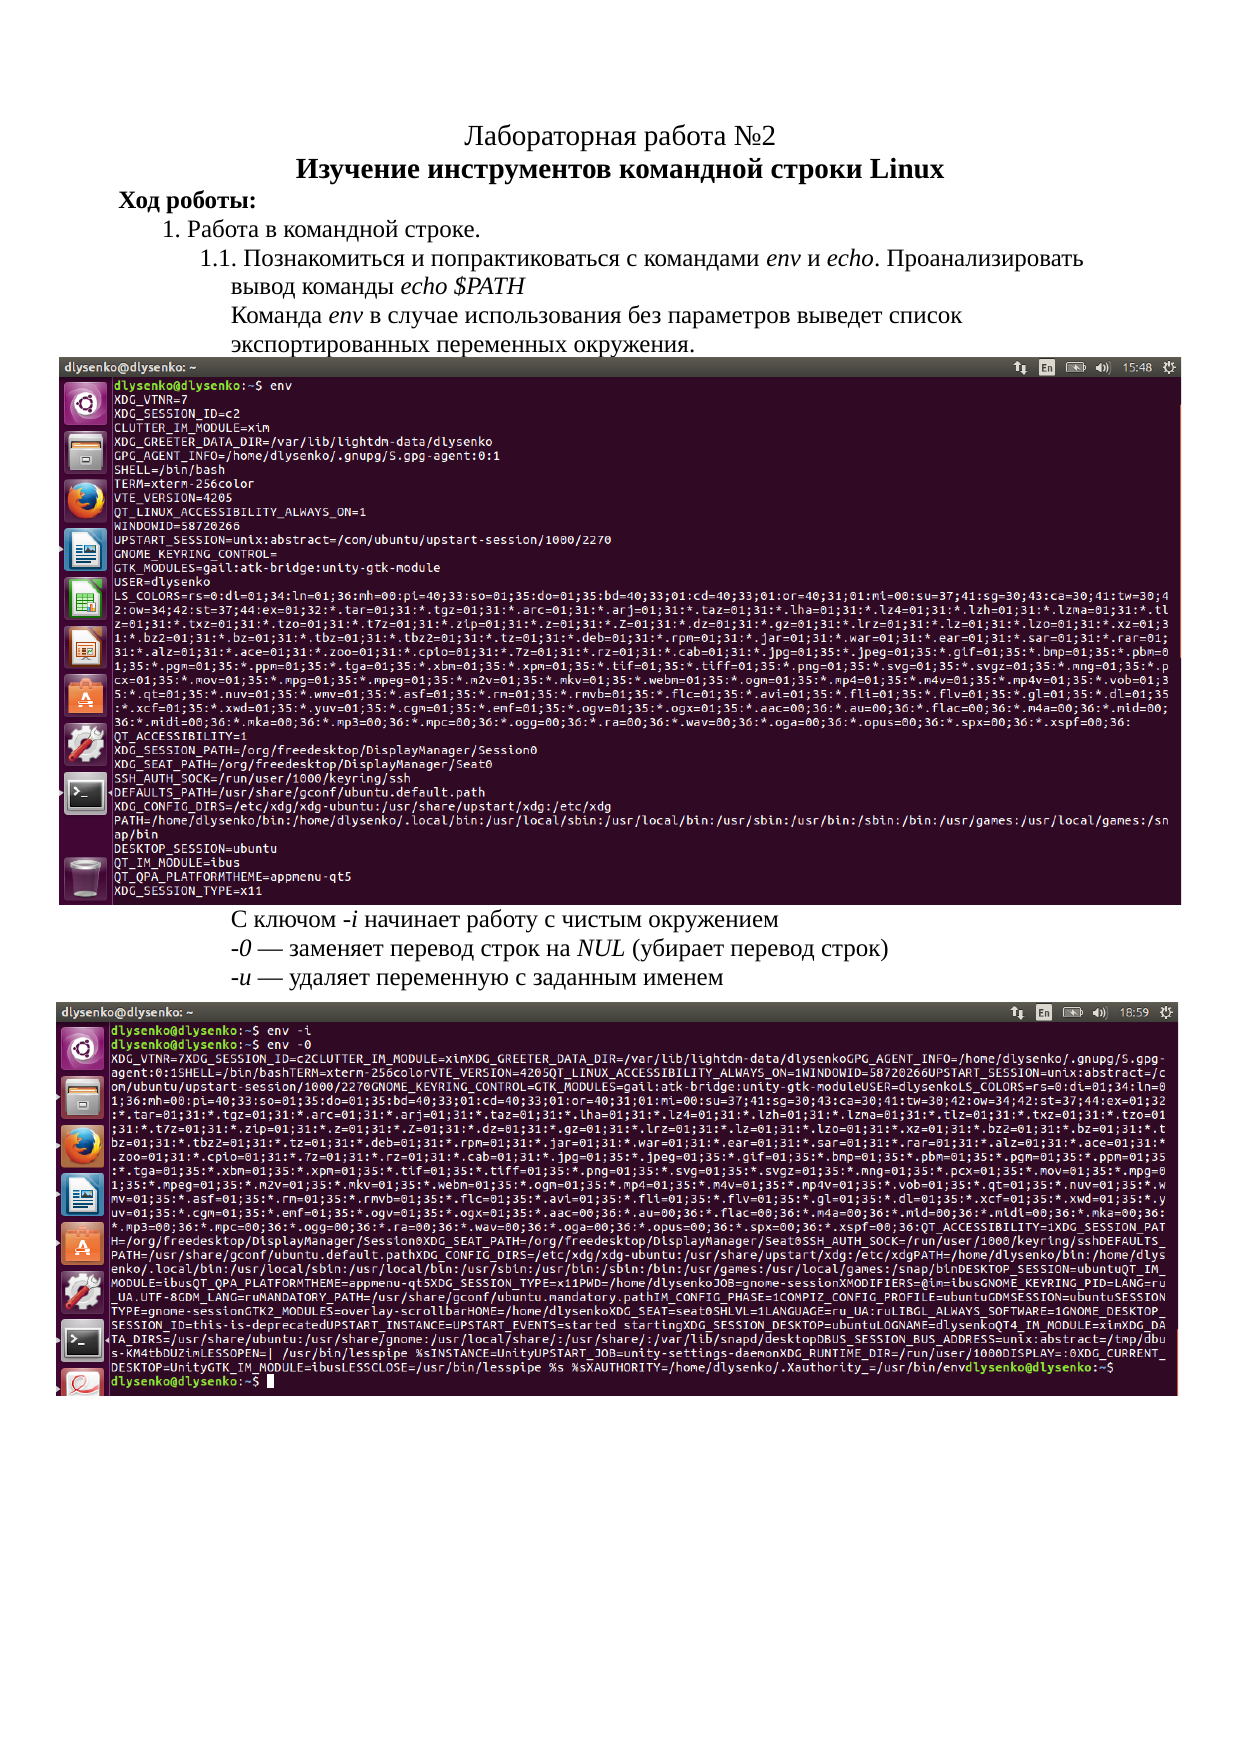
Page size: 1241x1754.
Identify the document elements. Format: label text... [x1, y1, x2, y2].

text Ход роботы: [118, 185, 1122, 214]
list Работа в командной строке. [156, 214, 1122, 243]
list -0 — заменяет перевод строк на NUL (убирает перевод строк) [193, 933, 1122, 962]
text Изучение инструментов командной строки Linux [118, 152, 1122, 185]
list Познакомиться и попрактиковаться с командами env и echo. Проанализировать вывод команды echo $PATH [193, 243, 1122, 300]
picture [59, 357, 1182, 905]
picture [56, 1002, 1179, 1396]
text Лабораторная работа №2 [118, 118, 1122, 152]
list Команда env в случае использования без параметров выведет список экспортированных переменных окружения. [193, 300, 1122, 357]
list С ключом -i начинает работу с чистым окружением [193, 905, 1122, 933]
list -u — удаляет переменную с заданным именем [193, 962, 1122, 991]
